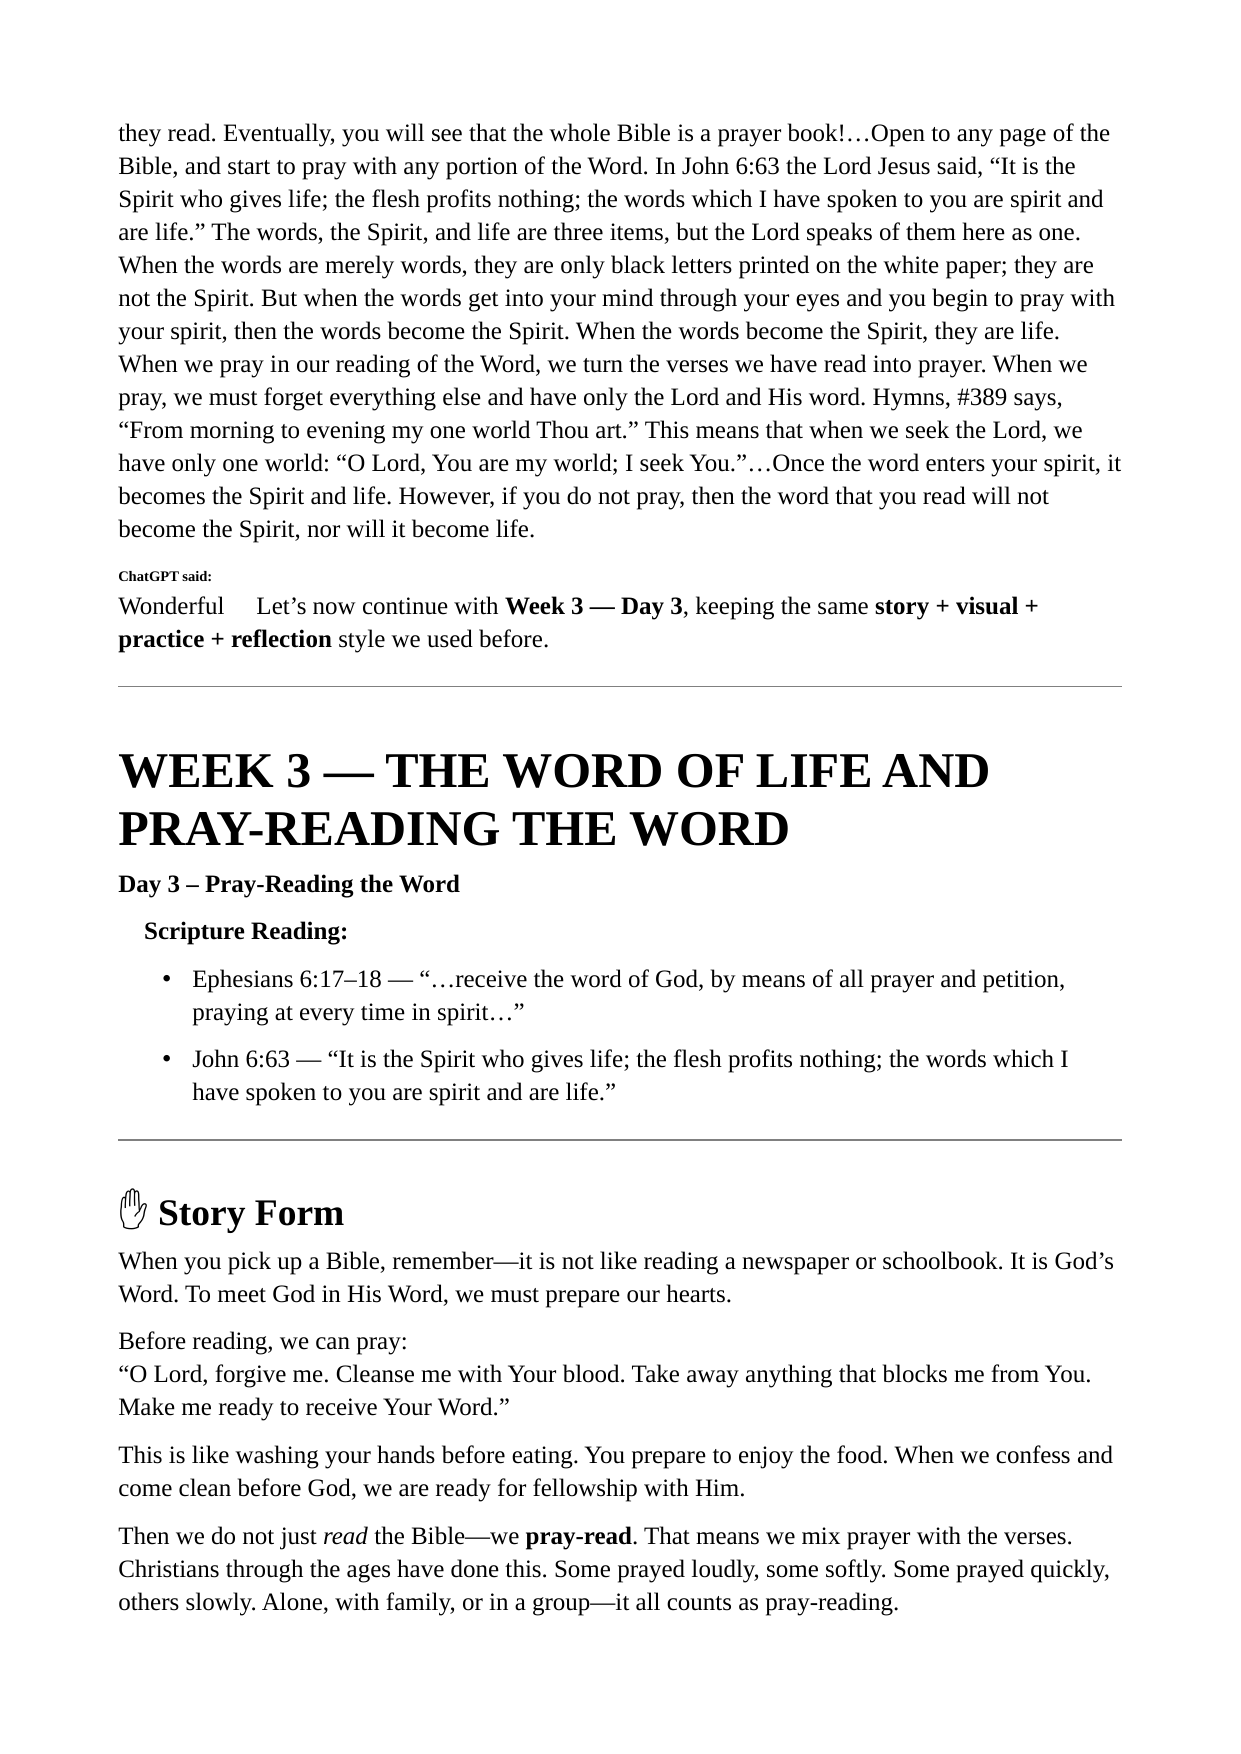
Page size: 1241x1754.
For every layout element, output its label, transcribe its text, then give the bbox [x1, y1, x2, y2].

text they read. Eventually, you will see that the whole Bible is a prayer book!…Open to any page of the Bible, and start to pray with any portion of the Word. In John 6:63 the Lord Jesus said, “It is the Spirit who gives life; the flesh profits nothing; the words which I have spoken to you are spirit and are life.” The words, the Spirit, and life are three items, but the Lord speaks of them here as one. When the words are merely words, they are only black letters printed on the white paper; they are not the Spirit. But when the words get into your mind through your eyes and you begin to pray with your spirit, then the words become the Spirit. When the words become the Spirit, they are life. When we pray in our reading of the Word, we turn the verses we have read into prayer. When we pray, we must forget everything else and have only the Lord and His word. Hymns, #389 says, “From morning to evening my one world Thou art.” This means that when we seek the Lord, we have only one world: “O Lord, You are my world; I seek You.”…Once the word enters your spirit, it becomes the Spirit and life. However, if you do not pray, then the word that you read will not become the Spirit, nor will it become life. [118, 118, 1122, 543]
text Day 3 – Pray-Reading the Word [118, 869, 1122, 897]
subtitle ✋ Story Form [118, 1190, 1122, 1233]
text Before reading, we can pray: “O Lord, forgive me. Cleanse me with Your blood. Take away anything that blocks me from You. Make me ready to receive Your Word.” [118, 1326, 1122, 1421]
subtitle WEEK 3 — THE WORD OF LIFE AND PRAY-READING THE WORD [118, 741, 1122, 856]
text 📖 Scripture Reading: [118, 916, 1122, 945]
list John 6:63 — “It is the Spirit who gives life; the flesh profits nothing; the words which I have spoken to you are spirit and are life.” [162, 1044, 1122, 1106]
text This is like washing your hands before eating. You prepare to enjoy the food. When we confess and come clean before God, we are ready for fellowship with Him. [118, 1440, 1122, 1502]
text Wonderful 🌟 Let’s now continue with Week 3 — Day 3, keeping the same story + visual + practice + reflection style we used before. [118, 591, 1122, 653]
text When you pick up a Bible, remember—it is not like reading a newspaper or schoolbook. It is God’s Word. To meet God in His Word, we must prepare our hearts. [118, 1246, 1122, 1308]
text Then we do not just read the Bible—we pray-read. That means we mix prayer with the verses. Christians through the ages have done this. Some prayed loudly, some softly. Some prayed quickly, others slowly. Alone, with family, or in a group—it all counts as pray-reading. [118, 1521, 1122, 1616]
subtitle ChatGPT said: [118, 568, 1122, 585]
list Ephesians 6:17–18 — “…receive the word of God, by means of all prayer and petition, praying at every time in spirit…” [162, 964, 1122, 1026]
